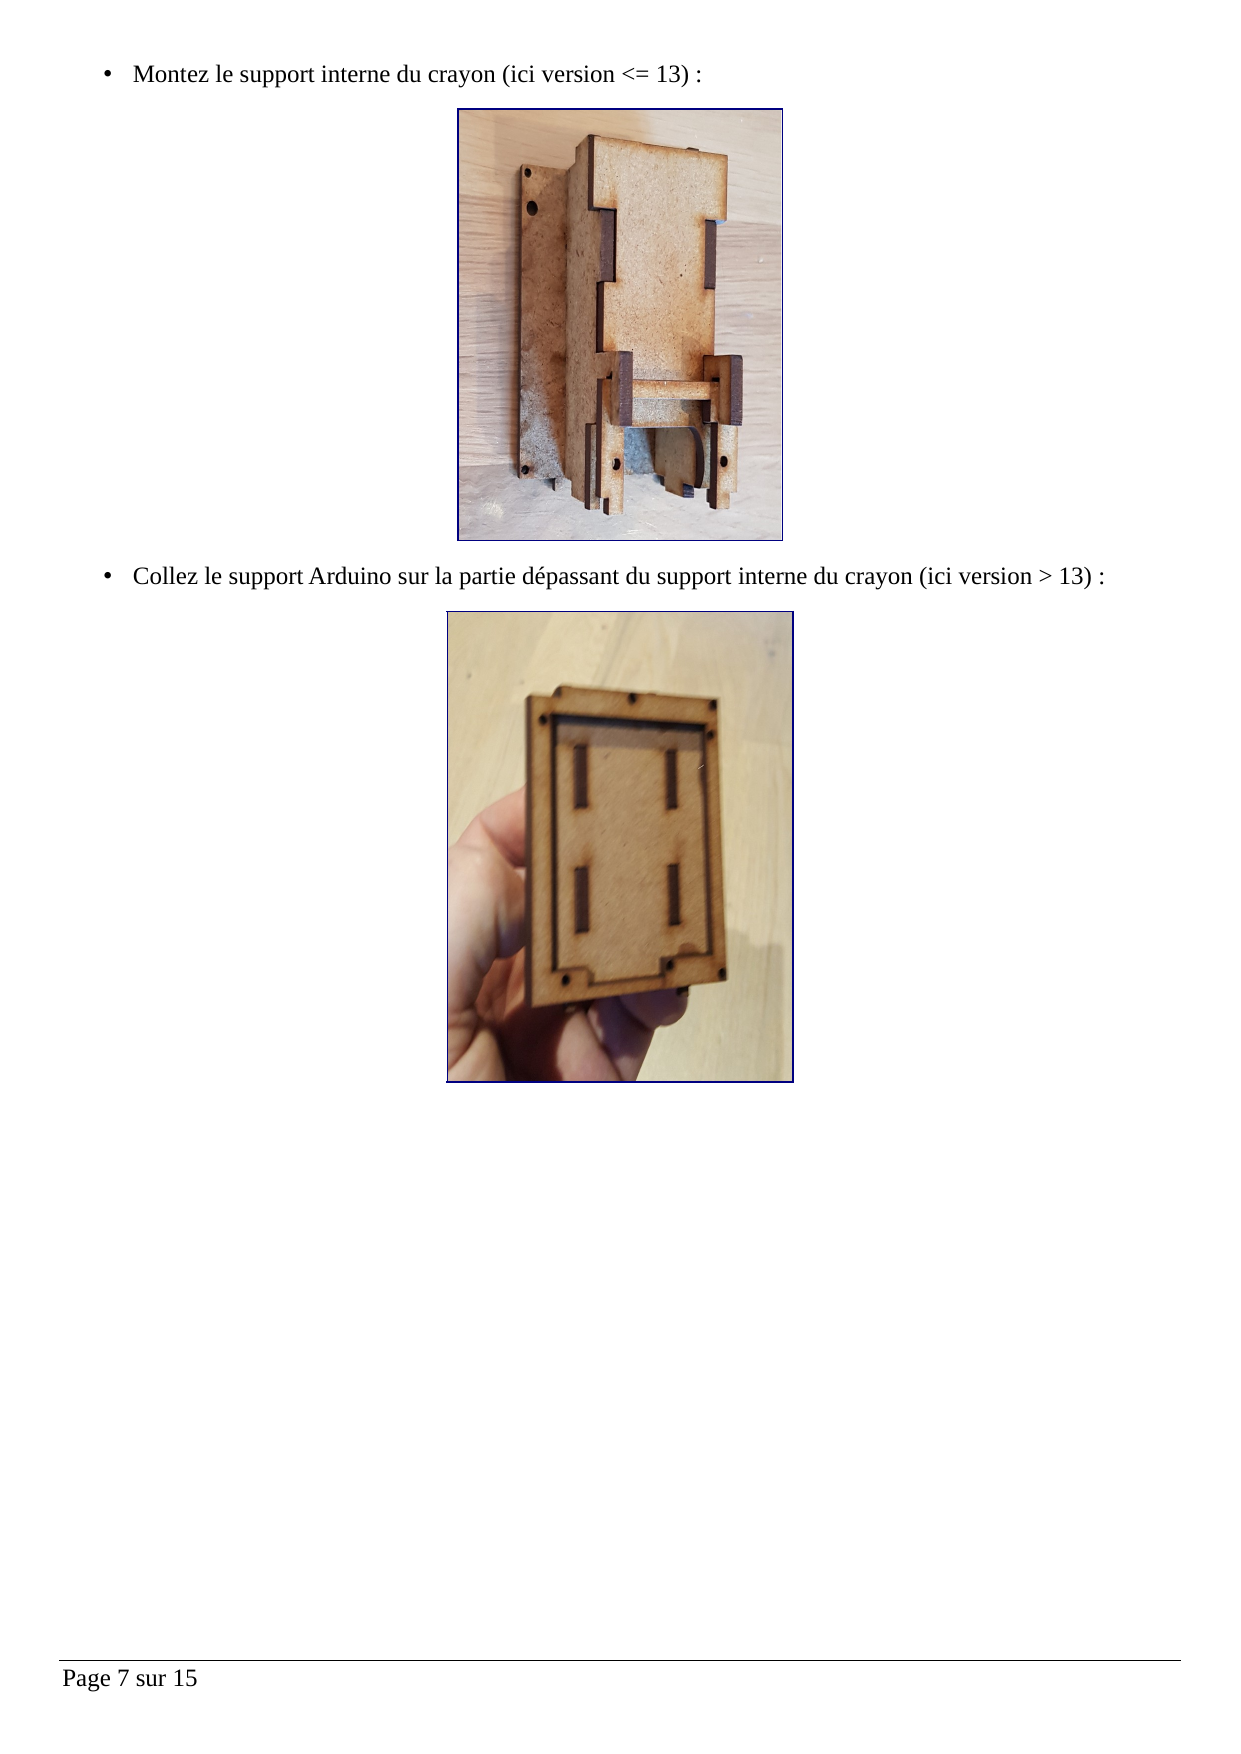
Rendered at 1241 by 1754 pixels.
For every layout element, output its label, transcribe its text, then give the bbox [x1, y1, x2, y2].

list Montez le support interne du crayon (ici version <= 13) : [103, 59, 1181, 88]
picture [459, 110, 782, 540]
list Collez le support Arduino sur la partie dépassant du support interne du crayon (ici version > 13) : [103, 561, 1181, 590]
picture [448, 612, 792, 1081]
